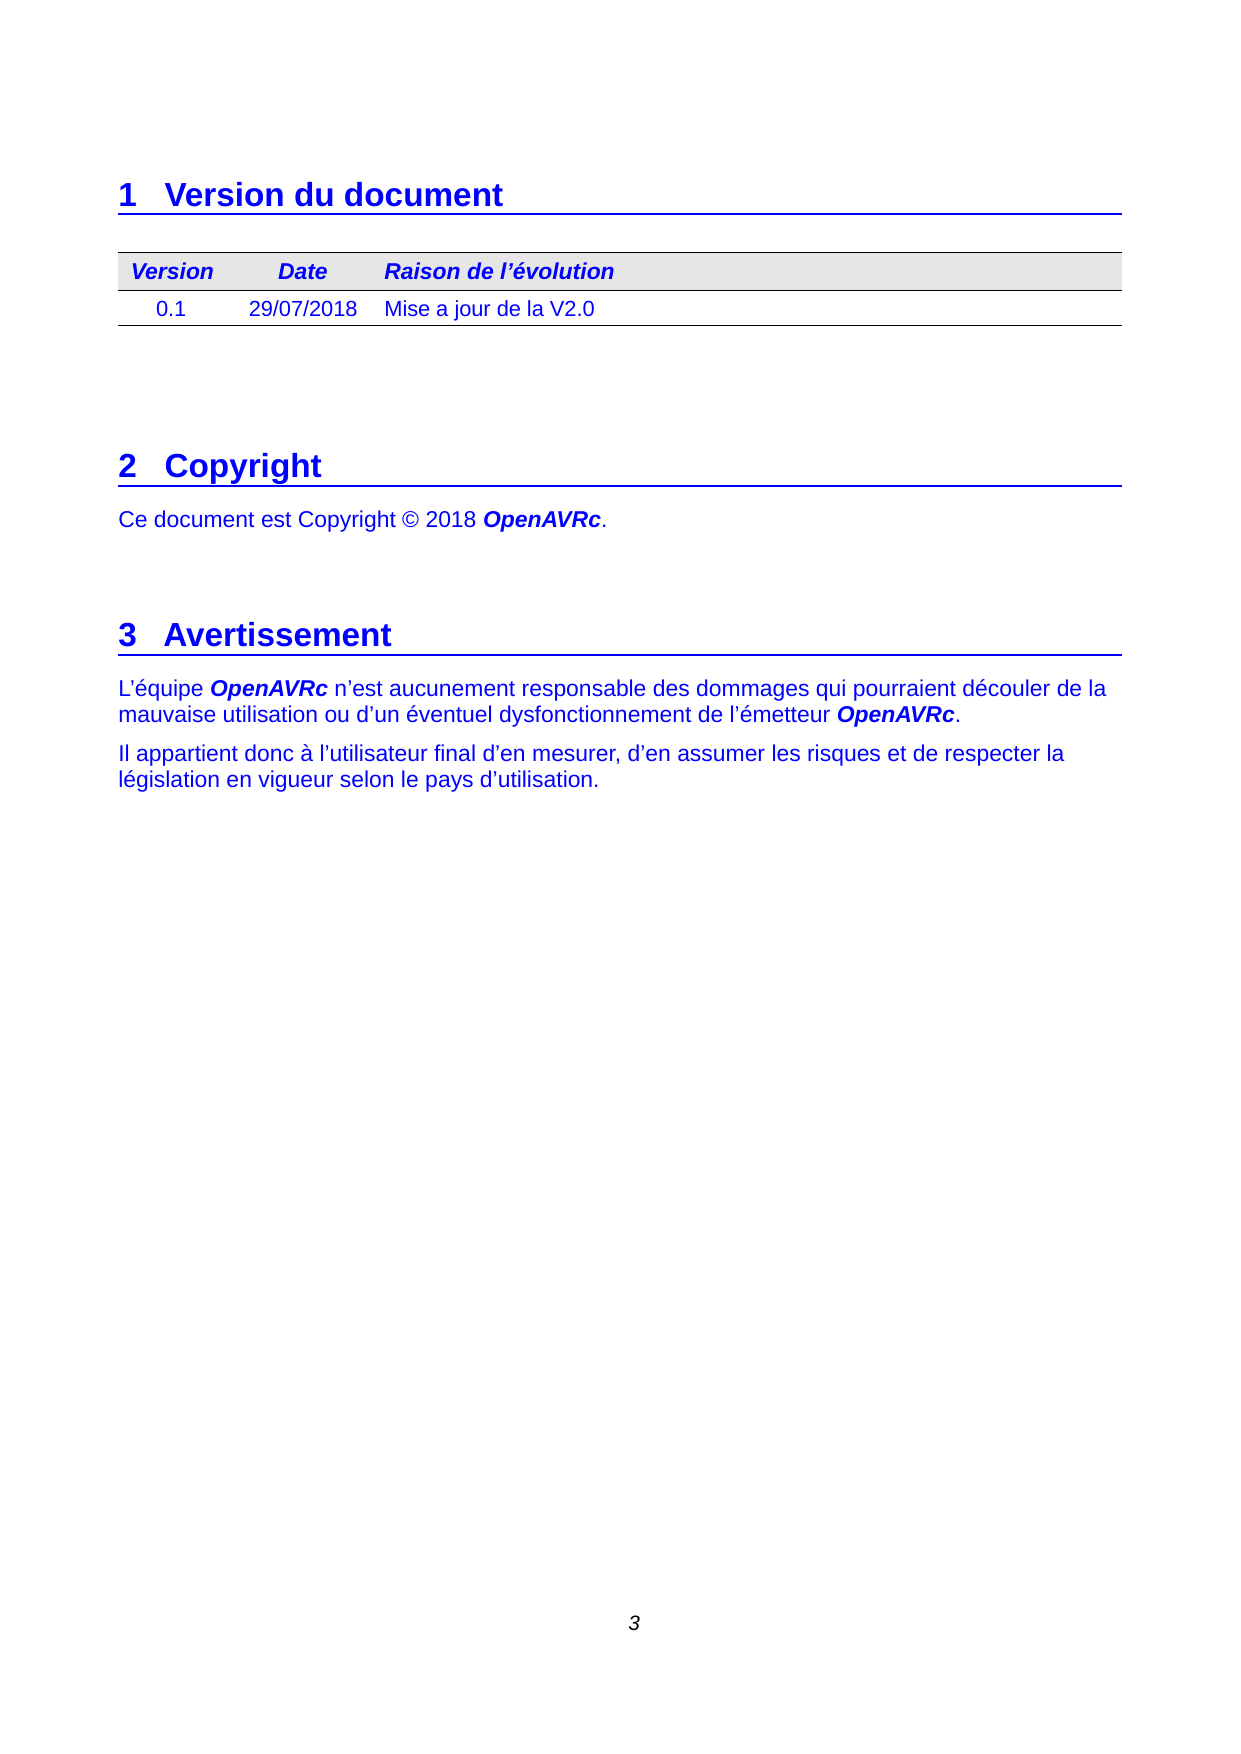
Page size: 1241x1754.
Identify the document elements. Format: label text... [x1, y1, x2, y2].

text L’équipe OpenAVRc n’est aucunement responsable des dommages qui pourraient découler de la mauvaise utilisation ou d’un éventuel dysfonctionnement de l’émetteur OpenAVRc. [118, 675, 1122, 728]
subtitle 3 Avertissement [118, 616, 1122, 654]
text Il appartient donc à l’utilisateur final d’en mesurer, d’en assumer les risques et de respecter la législation en vigueur selon le pays d’utilisation. [118, 740, 1122, 793]
subtitle 1 Version du document [118, 175, 1122, 213]
table_cell 29/07/2018 [236, 291, 372, 325]
table_header Version [118, 253, 236, 290]
table_cell Mise a jour de la V2.0 [372, 291, 1122, 325]
table_cell 0.1 [118, 291, 236, 325]
text Ce document est Copyright © 2018 OpenAVRc. [118, 506, 1122, 532]
table_header Raison de l’évolution [372, 253, 1122, 290]
table_header Date [236, 253, 372, 290]
subtitle 2 Copyright [118, 447, 1122, 485]
